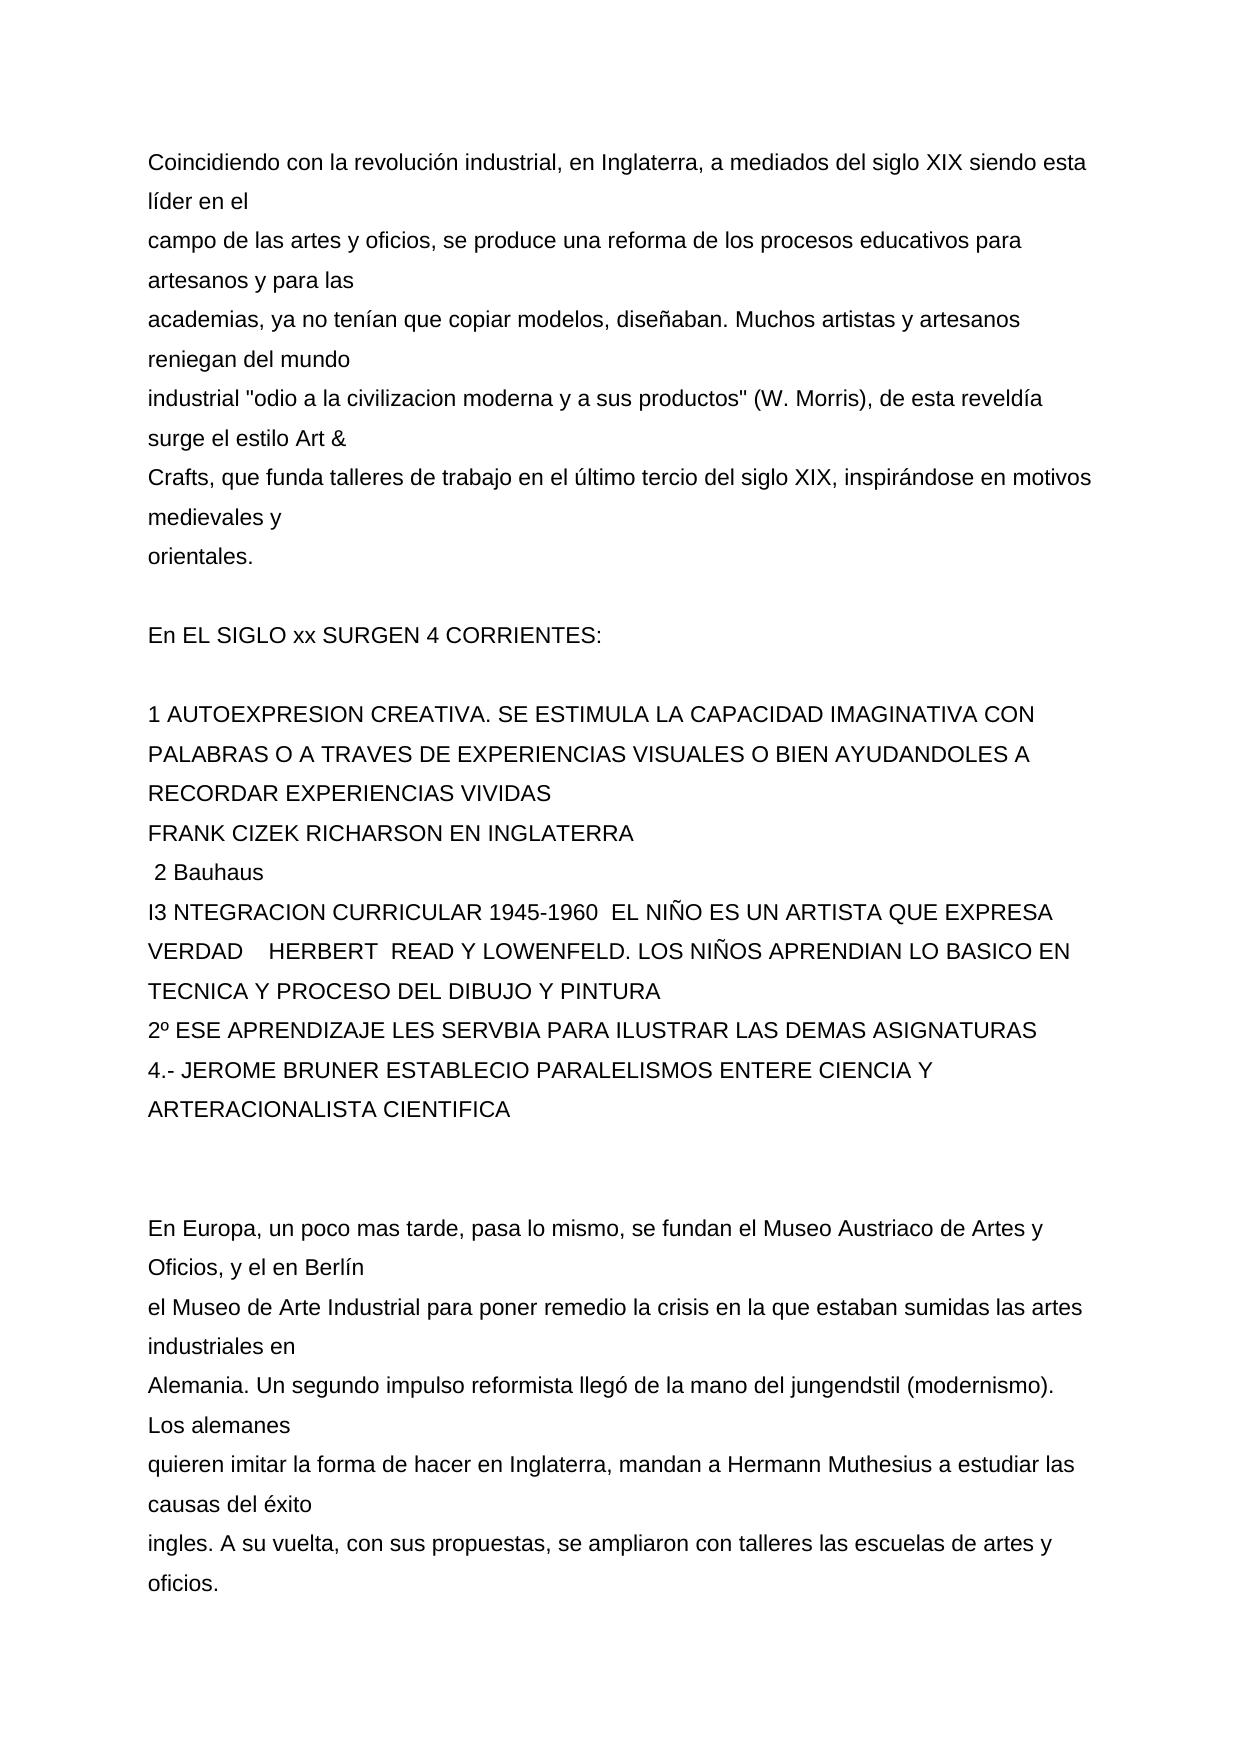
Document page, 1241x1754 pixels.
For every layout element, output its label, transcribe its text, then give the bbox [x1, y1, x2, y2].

text el Museo de Arte Industrial para poner remedio la crisis en la que estaban sumidas las artes industriales en [148, 1293, 1093, 1359]
text Crafts, que funda talleres de trabajo en el último tercio del siglo XIX, inspirándose en motivos medievales y [148, 464, 1093, 530]
text 1 AUTOEXPRESION CREATIVA. SE ESTIMULA LA CAPACIDAD IMAGINATIVA CON PALABRAS O A TRAVES DE EXPERIENCIAS VISUALES O BIEN AYUDANDOLES A RECORDAR EXPERIENCIAS VIVIDAS [148, 701, 1093, 807]
text 2 Bauhaus [148, 859, 1093, 886]
text 2º ESE APRENDIZAJE LES SERVBIA PARA ILUSTRAR LAS DEMAS ASIGNATURAS [148, 1017, 1093, 1043]
text academias, ya no tenían que copiar modelos, diseñaban. Muchos artistas y artesanos reniegan del mundo [148, 306, 1093, 372]
text 4.- JEROME BRUNER ESTABLECIO PARALELISMOS ENTERE CIENCIA Y ARTERACIONALISTA CIENTIFICA [148, 1057, 1093, 1122]
text campo de las artes y oficios, se produce una reforma de los procesos educativos para artesanos y para las [148, 227, 1093, 293]
text FRANK CIZEK RICHARSON EN INGLATERRA [148, 820, 1093, 846]
text quieren imitar la forma de hacer en Inglaterra, mandan a Hermann Muthesius a estudiar las causas del éxito [148, 1451, 1093, 1517]
text industrial "odio a la civilizacion moderna y a sus productos" (W. Morris), de esta reveldía surge el estilo Art & [148, 385, 1093, 451]
text En Europa, un poco mas tarde, pasa lo mismo, se fundan el Museo Austriaco de Artes y Oficios, y el en Berlín [148, 1214, 1093, 1280]
text En EL SIGLO xx SURGEN 4 CORRIENTES: [148, 622, 1093, 649]
text Coincidiendo con la revolución industrial, en Inglaterra, a mediados del siglo XIX siendo esta líder en el [148, 148, 1093, 214]
text I3 NTEGRACION CURRICULAR 1945-1960 EL NIÑO ES UN ARTISTA QUE EXPRESA VERDAD HERBERT READ Y LOWENFELD. LOS NIÑOS APRENDIAN LO BASICO EN TECNICA Y PROCESO DEL DIBUJO Y PINTURA [148, 899, 1093, 1004]
text orientales. [148, 543, 1093, 570]
text Alemania. Un segundo impulso reformista llegó de la mano del jungendstil (modernismo). Los alemanes [148, 1372, 1093, 1438]
text ingles. A su vuelta, con sus propuestas, se ampliaron con talleres las escuelas de artes y oficios. [148, 1530, 1093, 1596]
